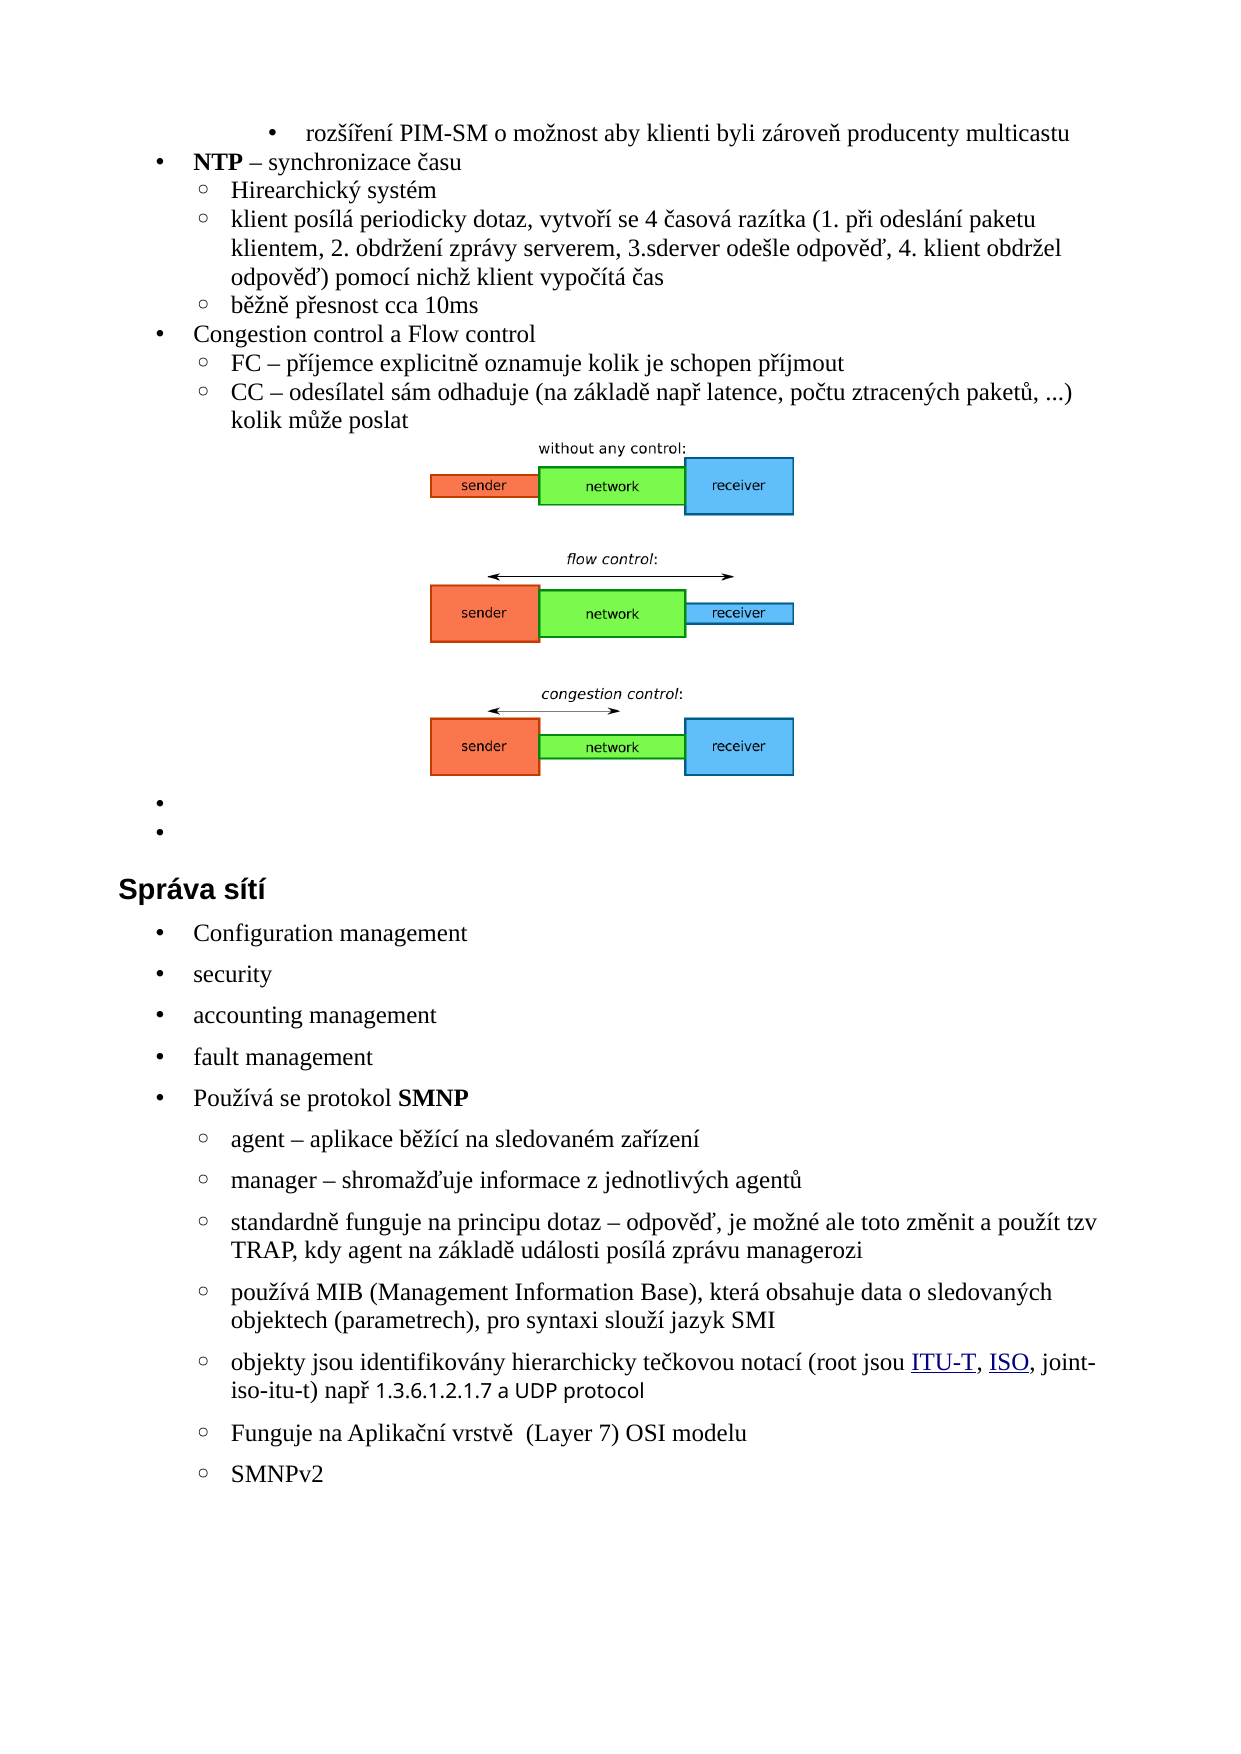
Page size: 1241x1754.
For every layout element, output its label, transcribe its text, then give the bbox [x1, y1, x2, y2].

list manager – shromažďuje informace z jednotlivých agentů [193, 1166, 1122, 1194]
list klient posílá periodicky dotaz, vytvoří se 4 časová razítka (1. při odeslání paketu klientem, 2. obdržení zprávy serverem, 3.sderver odešle odpověď, 4. klient obdržel odpověď) pomocí nichž klient vypočítá čas [193, 204, 1122, 291]
list security [156, 959, 1122, 988]
list Používá se protokol SMNP [156, 1083, 1122, 1112]
list fault management [156, 1042, 1122, 1071]
list Congestion control a Flow control [156, 319, 1122, 348]
subtitle Správa sítí [118, 872, 1122, 906]
list Hirearchický systém [193, 176, 1122, 204]
list používá MIB (Management Information Base), která obsahuje data o sledovaných objektech (parametrech), pro syntaxi slouží jazyk SMI [193, 1277, 1122, 1334]
list standardně funguje na principu dotaz – odpověď, je možné ale toto změnit a použít tzv TRAP, kdy agent na základě události posílá zprávu managerozi [193, 1207, 1122, 1264]
list Funguje na Aplikační vrstvě (Layer 7) OSI modelu [193, 1418, 1122, 1446]
list SMNPv2 [193, 1459, 1122, 1488]
list accounting management [156, 1001, 1122, 1029]
list FC – příjemce explicitně oznamuje kolik je schopen příjmout [193, 348, 1122, 377]
list Configuration management [156, 918, 1122, 947]
list NTP – synchronizace času [156, 147, 1122, 176]
list objekty jsou identifikovány hierarchicky tečkovou notací (root jsou ITU-T, ISO, joint-iso-itu-t) např 1.3.6.1.2.1.7 a UDP protocol [193, 1347, 1122, 1405]
list rozšíření PIM-SM o možnost aby klienti byli zároveň producenty multicastu [268, 118, 1122, 147]
list CC – odesílatel sám odhaduje (na základě např latence, počtu ztracených paketů, ...) kolik může poslat [193, 377, 1122, 434]
list běžně přesnost cca 10ms [193, 291, 1122, 319]
list agent – aplikace běžící na sledovaném zařízení [193, 1124, 1122, 1153]
